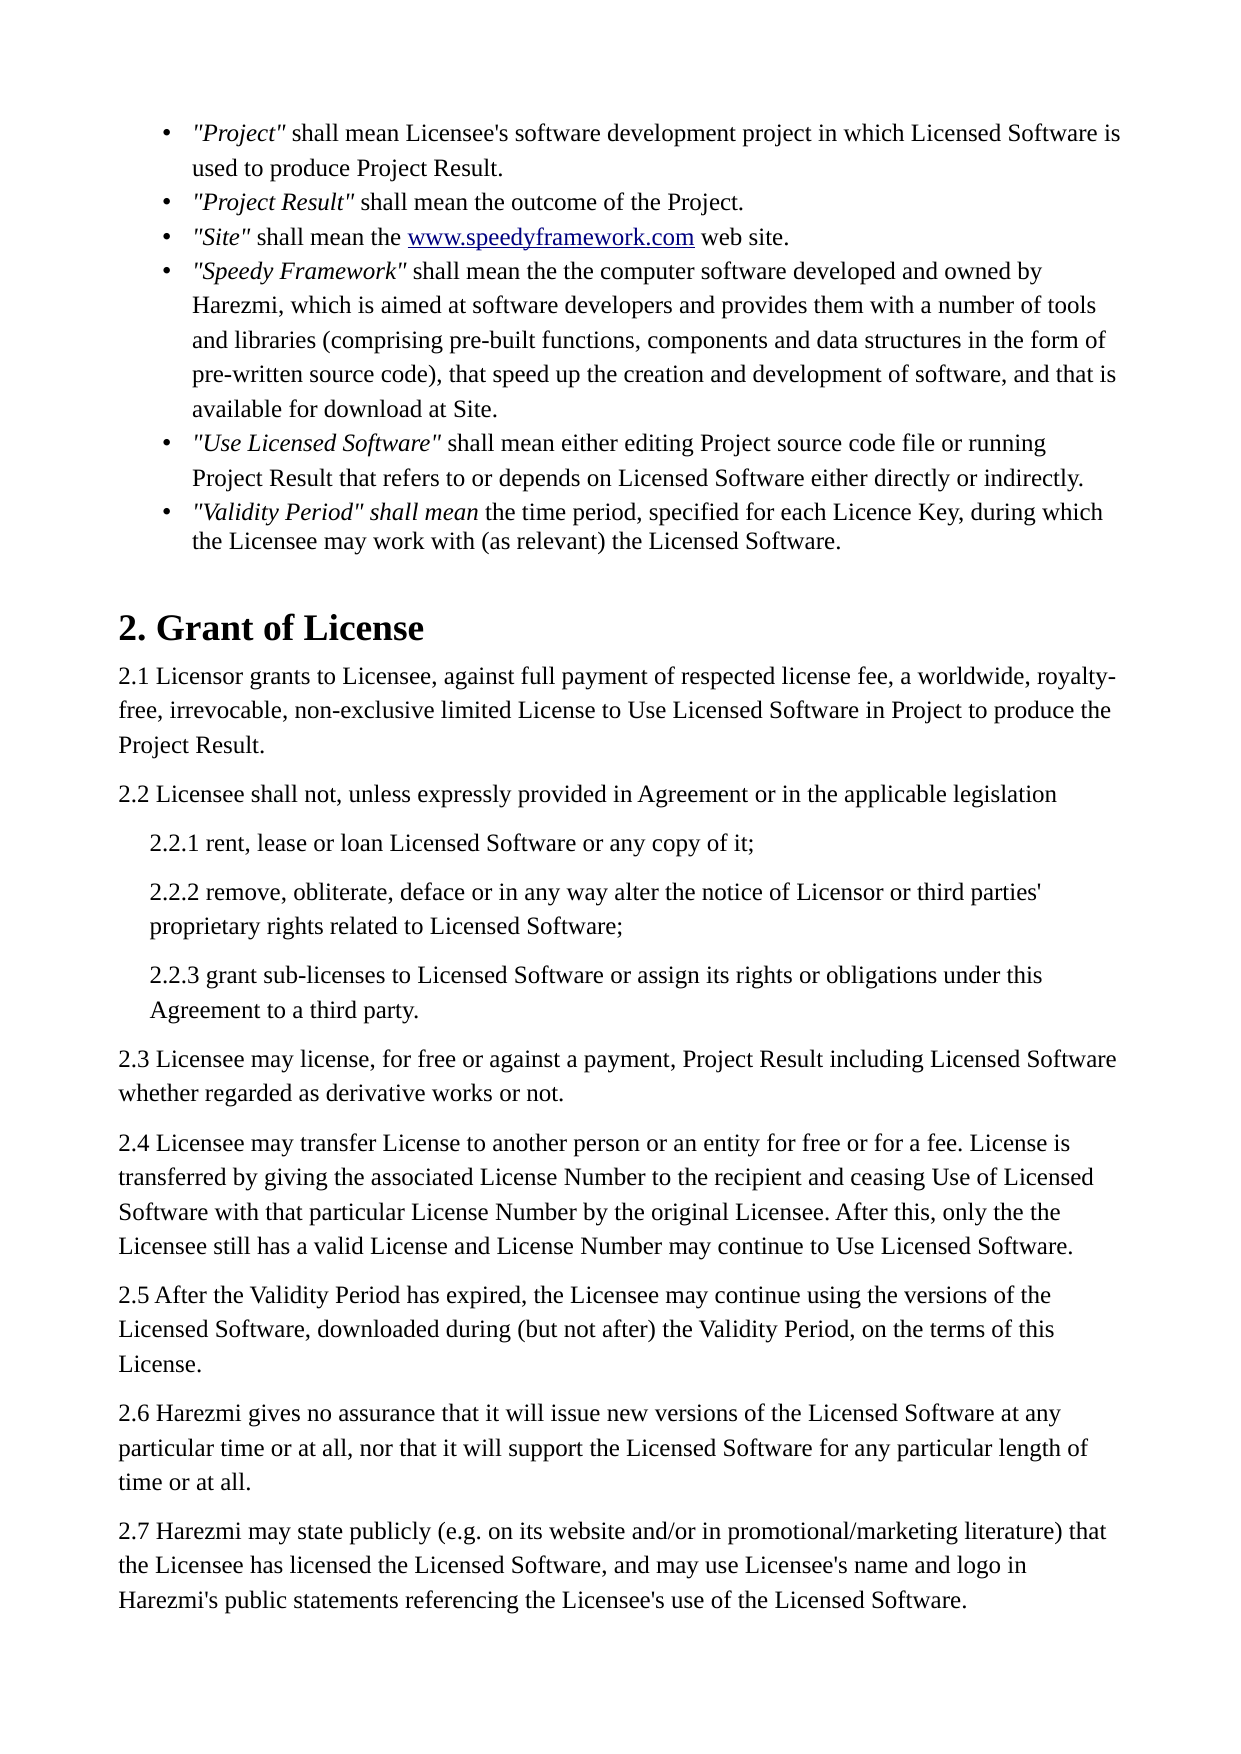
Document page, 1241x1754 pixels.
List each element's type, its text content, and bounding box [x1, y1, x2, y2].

list "Site" shall mean the www.speedyframework.com web site. [162, 222, 1122, 250]
list "Validity Period" shall mean the time period, specified for each Licence Key, during which the Licensee may work with (as relevant) the Licensed Software. [162, 497, 1122, 555]
list "Speedy Framework" shall mean the the computer software developed and owned by Harezmi, which is aimed at software developers and provides them with a number of tools and libraries (comprising pre-built functions, components and data structures in the form of pre-written source code), that speed up the creation and development of software, and that is available for download at Site. [162, 256, 1122, 423]
text 2.2.3 grant sub-licenses to Licensed Software or assign its rights or obligations under this Agreement to a third party. [149, 961, 1122, 1024]
subtitle 2. Grant of License [118, 605, 1122, 648]
text 2.4 Licensee may transfer License to another person or an entity for free or for a fee. License is transferred by giving the associated License Number to the recipient and ceasing Use of Licensed Software with that particular License Number by the original Licensee. After this, only the the Licensee still has a valid License and License Number may continue to Use Licensed Software. [118, 1128, 1122, 1260]
text 2.7 Harezmi may state publicly (e.g. on its website and/or in promotional/marketing literature) that the Licensee has licensed the Licensed Software, and may use Licensee's name and logo in Harezmi's public statements referencing the Licensee's use of the Licensed Software. [118, 1516, 1122, 1614]
text 2.3 Licensee may license, for free or against a payment, Project Result including Licensed Software whether regarded as derivative works or not. [118, 1044, 1122, 1107]
text 2.1 Licensor grants to Licensee, against full payment of respected license fee, a worldwide, royalty-free, irrevocable, non-exclusive limited License to Use Licensed Software in Project to produce the Project Result. [118, 661, 1122, 758]
list "Project" shall mean Licensee's software development project in which Licensed Software is used to produce Project Result. [162, 118, 1122, 181]
text 2.2.1 rent, lease or loan Licensed Software or any copy of it; [149, 828, 1122, 857]
text 2.2.2 remove, obliterate, deface or in any way alter the notice of Licensor or third parties' proprietary rights related to Licensed Software; [149, 877, 1122, 940]
text 2.5 After the Validity Period has expired, the Licensee may continue using the versions of the Licensed Software, downloaded during (but not after) the Validity Period, on the terms of this License. [118, 1280, 1122, 1378]
text 2.6 Harezmi gives no assurance that it will issue new versions of the Licensed Software at any particular time or at all, nor that it will support the Licensed Software for any particular length of time or at all. [118, 1398, 1122, 1496]
list "Project Result" shall mean the outcome of the Project. [162, 187, 1122, 216]
list "Use Licensed Software" shall mean either editing Project source code file or running Project Result that refers to or depends on Licensed Software either directly or indirectly. [162, 428, 1122, 492]
text 2.2 Licensee shall not, unless expressly provided in Agreement or in the applicable legislation [118, 779, 1122, 808]
